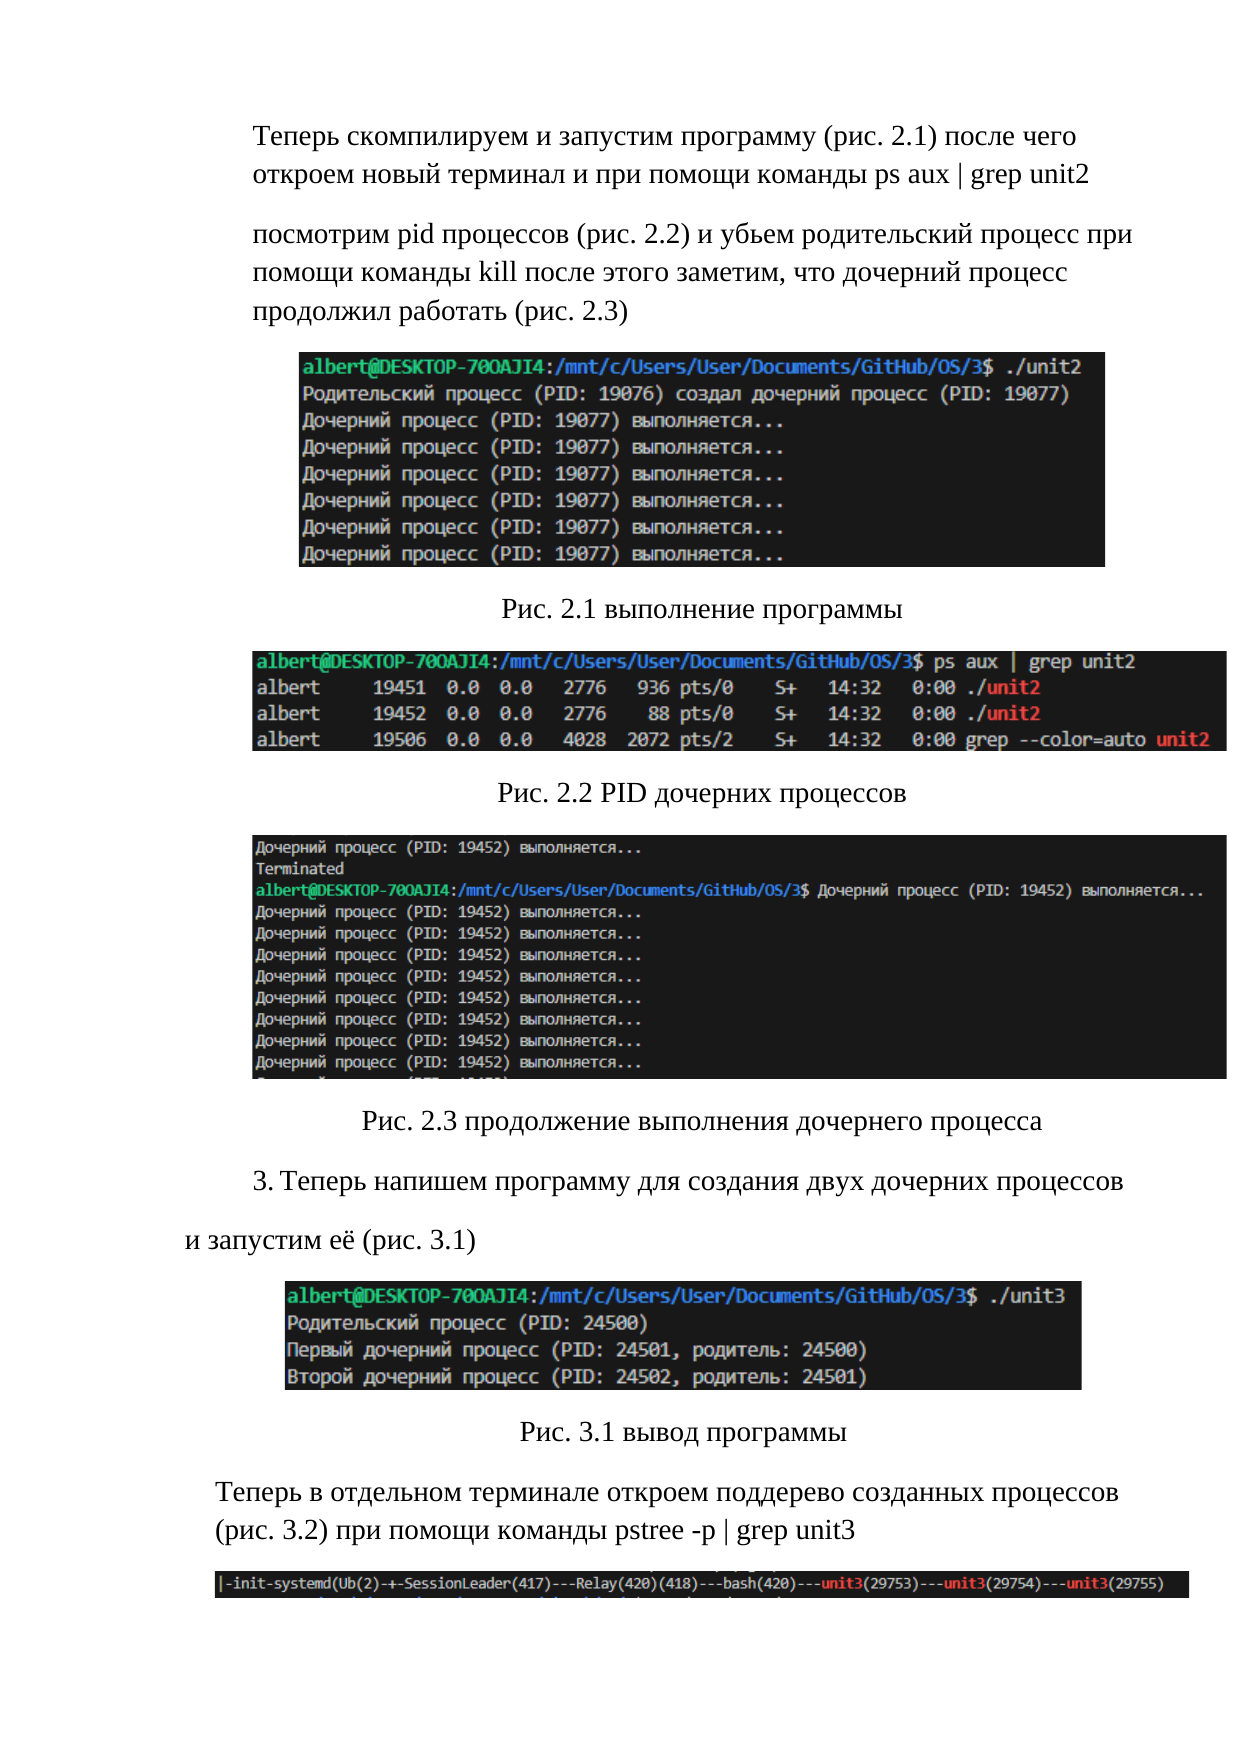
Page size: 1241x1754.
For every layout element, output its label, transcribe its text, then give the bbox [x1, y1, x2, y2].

text Рис. 2.3 продолжение выполнения дочернего процесса [252, 1103, 1152, 1137]
text Рис. 2.1 выполнение программы [252, 592, 1152, 625]
text посмотрим pid процессов (рис. 2.2) и убьем родительский процесс при помощи команды kill после этого заметим, что дочерний процесс продолжил работать (рис. 2.3) [252, 216, 1152, 327]
text Теперь скомпилируем и запустим программу (рис. 2.1) после чего откроем новый терминал и при помощи команды ps aux | grep unit2 [252, 118, 1152, 190]
text Рис. 3.1 вывод программы [215, 1414, 1152, 1448]
text Рис. 2.2 PID дочерних процессов [252, 776, 1152, 809]
text и запустим её (рис. 3.1) [177, 1222, 1152, 1256]
text 3. Теперь напишем программу для создания двух дочерних процессов [252, 1163, 1152, 1196]
text Теперь в отдельном терминале откроем поддерево созданных процессов (рис. 3.2) при помощи команды pstree -p | grep unit3 [215, 1474, 1152, 1546]
